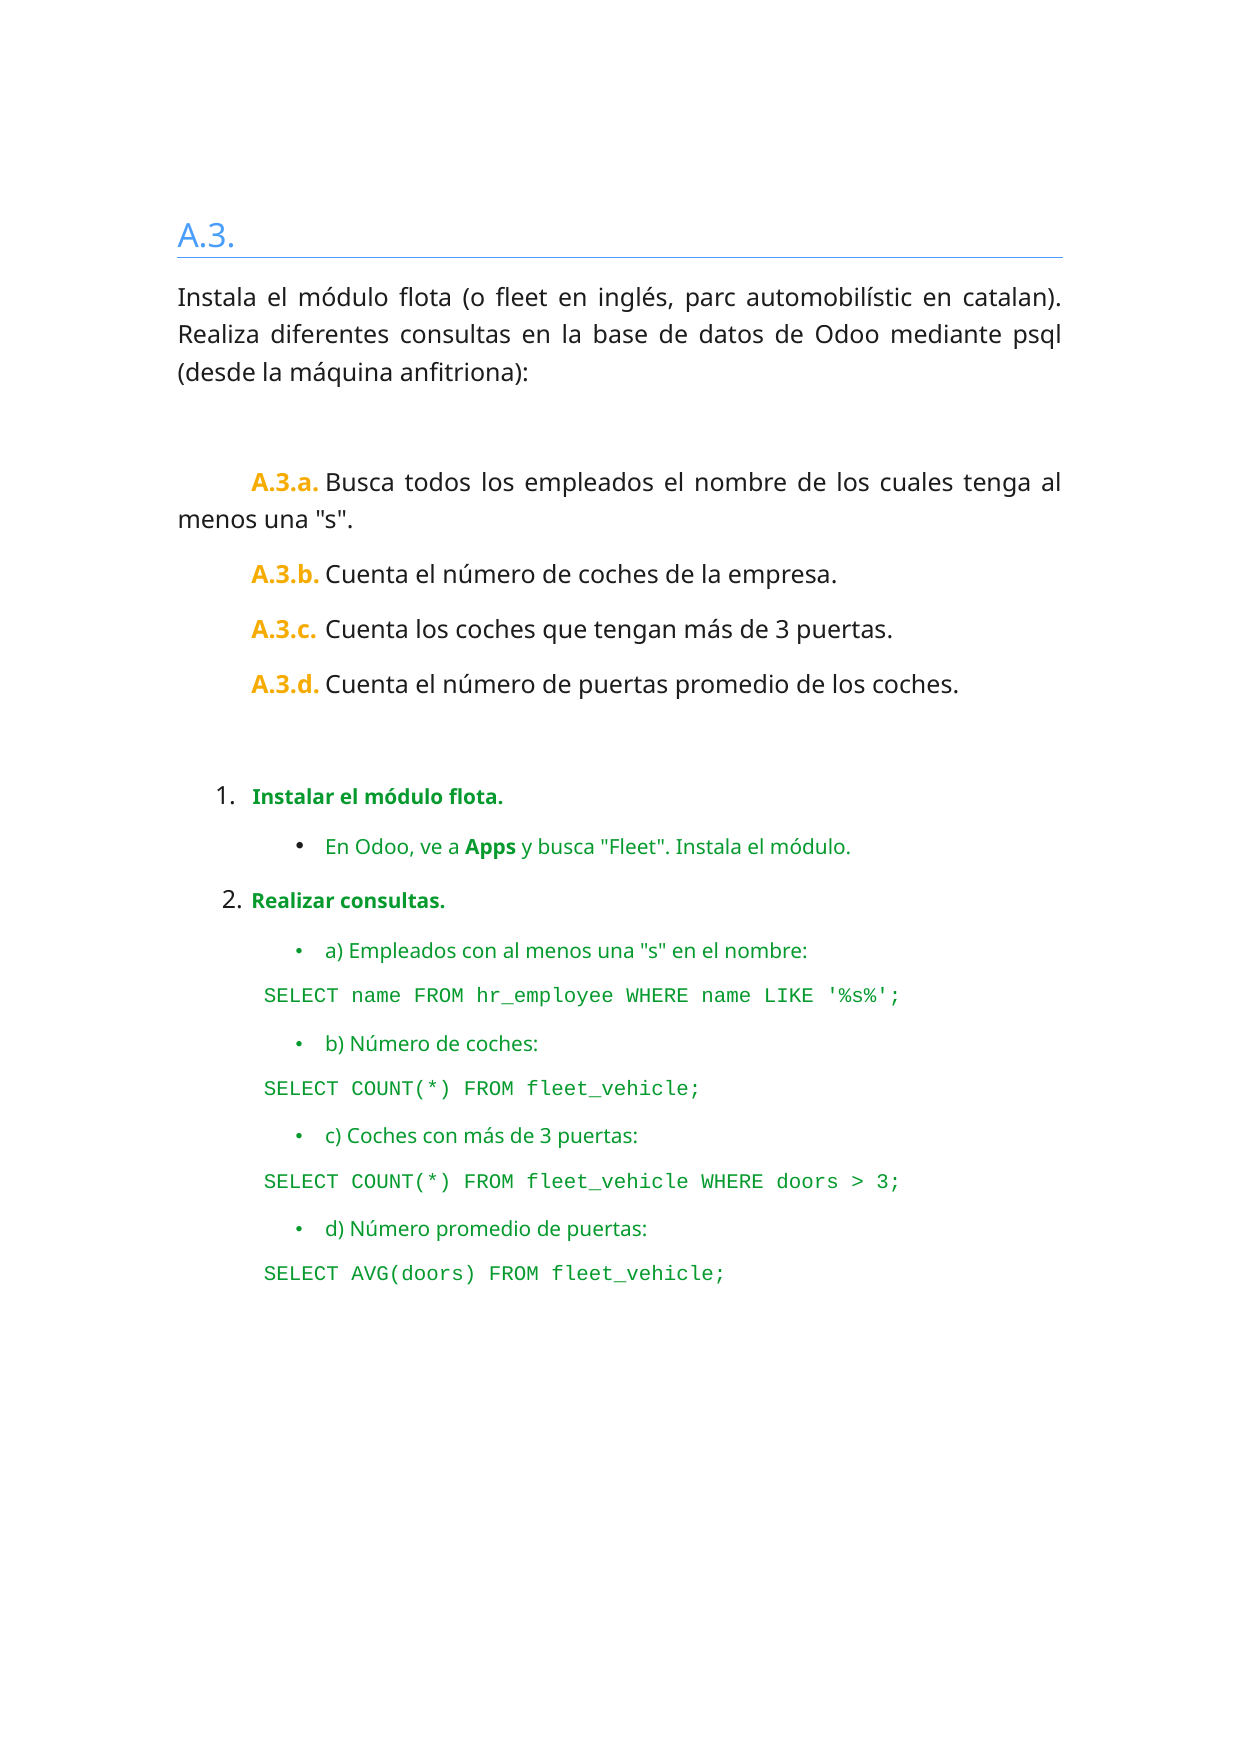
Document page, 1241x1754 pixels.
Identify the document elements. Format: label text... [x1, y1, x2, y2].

list Realizar consultas. [222, 881, 1063, 915]
text A.3.c. Cuenta los coches que tengan más de 3 puertas. [177, 612, 1063, 646]
list b) Número de coches: [295, 1029, 1063, 1057]
list SELECT AVG(doors) FROM fleet_vehicle; [222, 1263, 1063, 1287]
text Instala el módulo flota (o fleet en inglés, parc automobilístic en catalan). Realiza diferentes consultas en la base de datos de Odoo mediante psql (desde la máquina anfitriona): [177, 279, 1063, 388]
text A.3.b. Cuenta el número de coches de la empresa. [177, 557, 1063, 591]
text A.3.a. Busca todos los empleados el nombre de los cuales tenga al menos una "s". [177, 464, 1063, 536]
list c) Coches con más de 3 puertas: [295, 1122, 1063, 1150]
list SELECT COUNT(*) FROM fleet_vehicle; [222, 1078, 1063, 1102]
list a) Empleados con al menos una "s" en el nombre: [295, 936, 1063, 965]
list SELECT name FROM hr_employee WHERE name LIKE '%s%'; [222, 985, 1063, 1009]
list d) Número promedio de puertas: [295, 1214, 1063, 1243]
list Instalar el módulo flota. [215, 777, 1063, 811]
text A.3. [177, 206, 1063, 257]
text A.3.d. Cuenta el número de puertas promedio de los coches. [177, 667, 1063, 701]
list En Odoo, ve a Apps y busca "Fleet". Instala el módulo. [295, 832, 1063, 861]
list SELECT COUNT(*) FROM fleet_vehicle WHERE doors > 3; [222, 1171, 1063, 1194]
